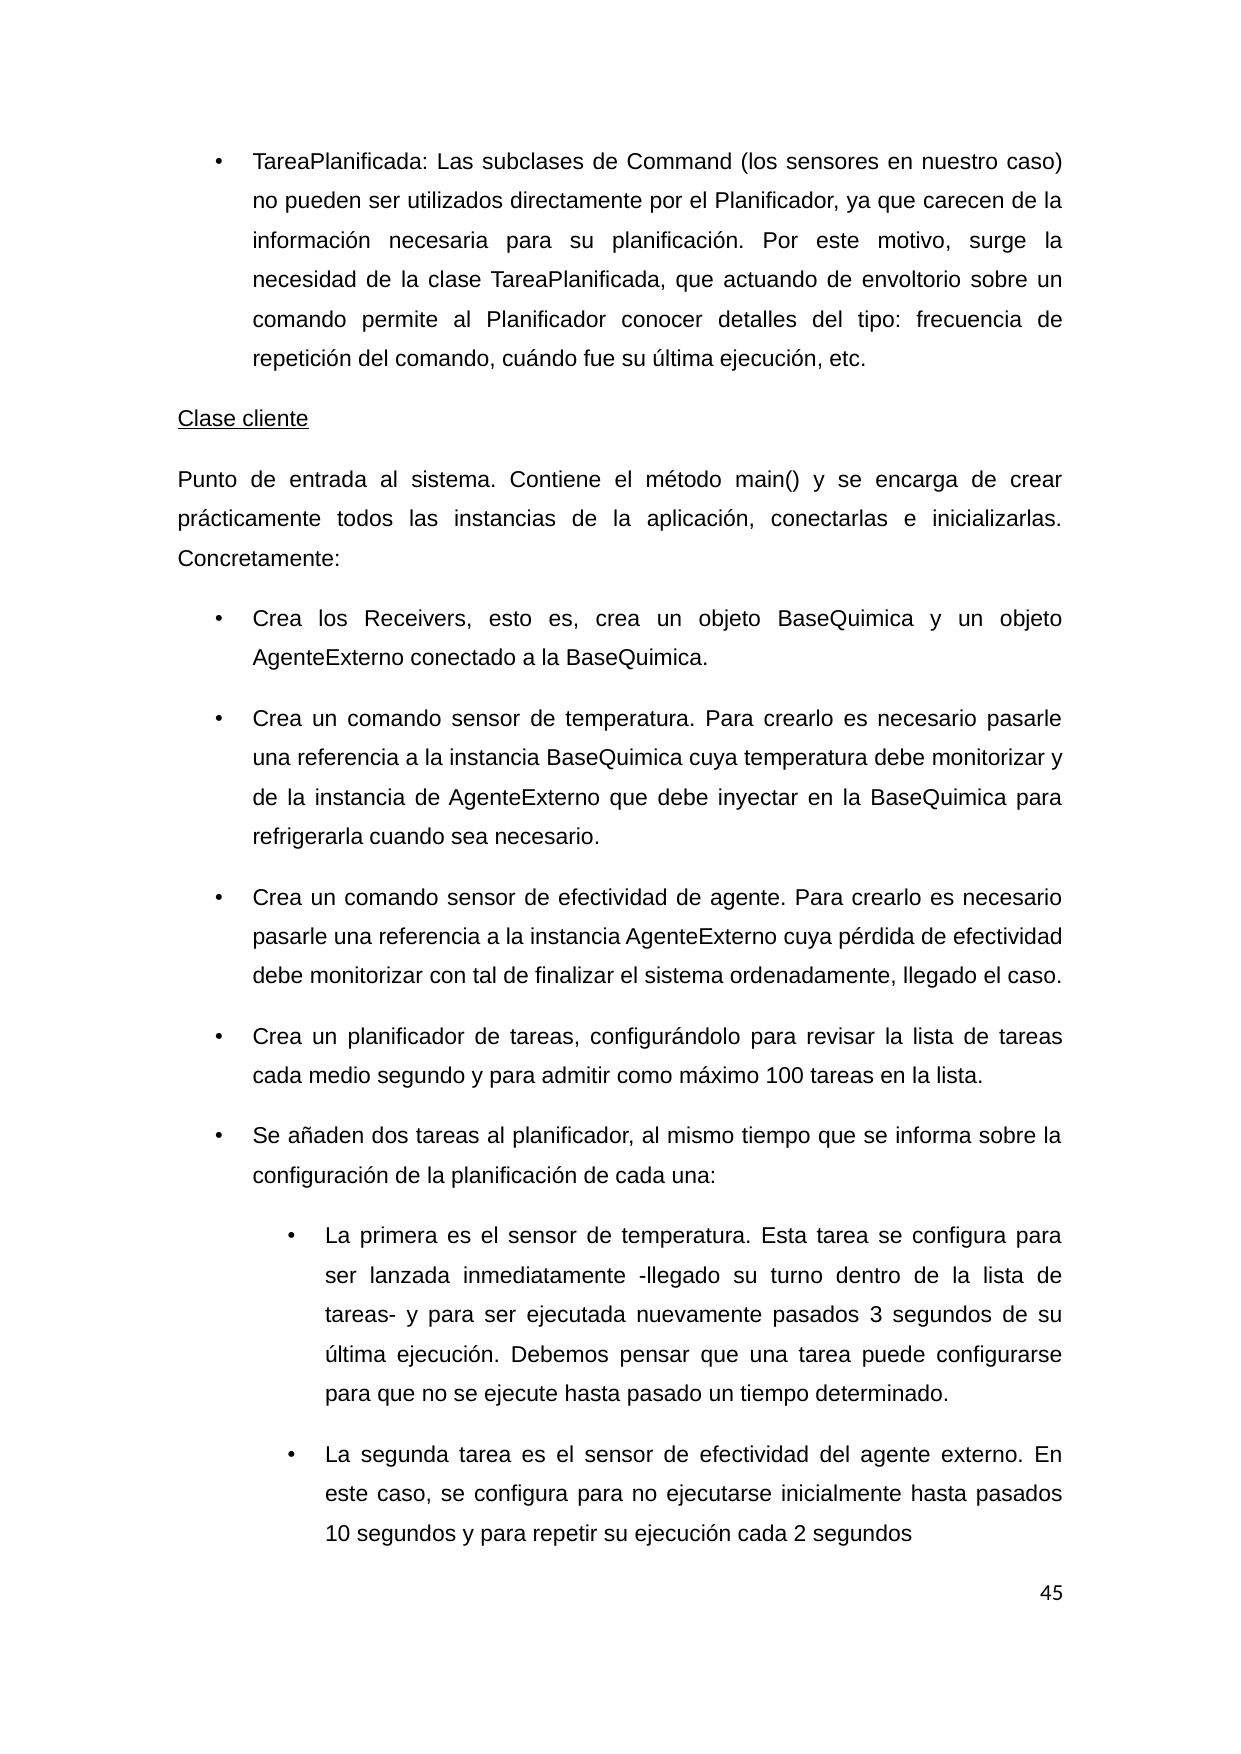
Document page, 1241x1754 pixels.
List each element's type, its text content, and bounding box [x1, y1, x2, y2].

list La primera es el sensor de temperatura. Esta tarea se configura para ser lanzada inmediatamente -llegado su turno dentro de la lista de tareas- y para ser ejecutada nuevamente pasados 3 segundos de su última ejecución. Debemos pensar que una tarea puede configurarse para que no se ejecute hasta pasado un tiempo determinado. [287, 1222, 1063, 1407]
text Punto de entrada al sistema. Contiene el método main() y se encarga de crear prácticamente todos las instancias de la aplicación, conectarlas e inicializarlas. Concretamente: [177, 466, 1063, 571]
list Crea un comando sensor de temperatura. Para crearlo es necesario pasarle una referencia a la instancia BaseQuimica cuya temperatura debe monitorizar y de la instancia de AgenteExterno que debe inyectar en la BaseQuimica para refrigerarla cuando sea necesario. [215, 705, 1063, 849]
text Clase cliente [177, 405, 1063, 432]
list TareaPlanificada: Las subclases de Command (los sensores en nuestro caso) no pueden ser utilizados directamente por el Planificador, ya que carecen de la información necesaria para su planificación. Por este motivo, surge la necesidad de la clase TareaPlanificada, que actuando de envoltorio sobre un comando permite al Planificador conocer detalles del tipo: frecuencia de repetición del comando, cuándo fue su última ejecución, etc. [215, 148, 1063, 371]
list Crea un comando sensor de efectividad de agente. Para crearlo es necesario pasarle una referencia a la instancia AgenteExterno cuya pérdida de efectividad debe monitorizar con tal de finalizar el sistema ordenadamente, llegado el caso. [215, 883, 1063, 989]
list La segunda tarea es el sensor de efectividad del agente externo. En este caso, se configura para no ejecutarse inicialmente hasta pasados 10 segundos y para repetir su ejecución cada 2 segundos [287, 1441, 1063, 1546]
list Crea los Receivers, esto es, crea un objeto BaseQuimica y un objeto AgenteExterno conectado a la BaseQuimica. [215, 605, 1063, 671]
list Se añaden dos tareas al planificador, al mismo tiempo que se informa sobre la configuración de la planificación de cada una: [215, 1122, 1063, 1188]
list Crea un planificador de tareas, configurándolo para revisar la lista de tareas cada medio segundo y para admitir como máximo 100 tareas en la lista. [215, 1023, 1063, 1088]
